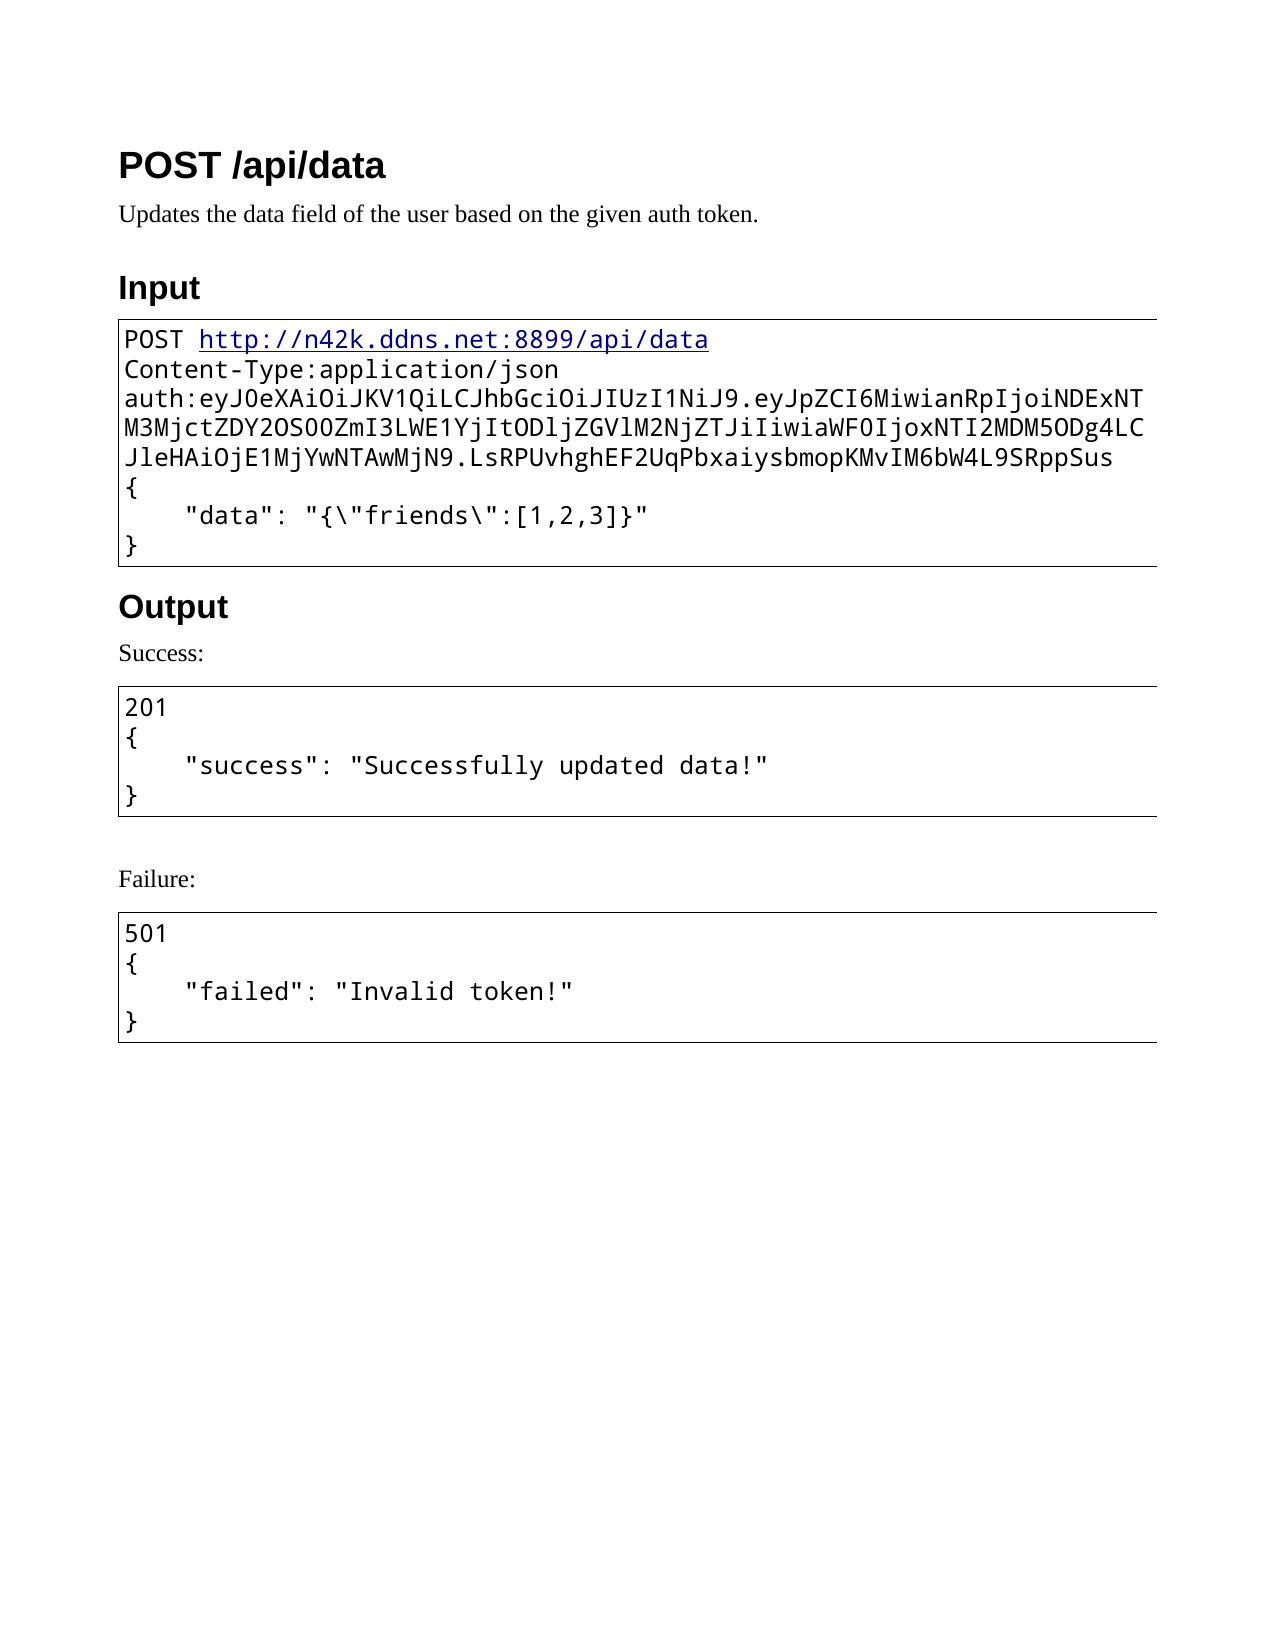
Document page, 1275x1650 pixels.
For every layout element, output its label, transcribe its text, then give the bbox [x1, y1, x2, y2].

table_header 501 { "failed": "Invalid token!" } [119, 913, 1157, 1042]
subtitle POST /api/data [118, 143, 1157, 187]
table_header POST http://n42k.ddns.net:8899/api/data Content-Type:application/json auth:eyJ0eXAiOiJKV1QiLCJhbGciOiJIUzI1NiJ9.eyJpZCI6MiwianRpIjoiNDExNTM3MjctZDY2OS00ZmI3LWE1YjItODljZGVlM2NjZTJiIiwiaWF0IjoxNTI2MDM5ODg4LCJleHAiOjE1MjYwNTAwMjN9.LsRPUvhghEF2UqPbxaiysbmopKMvIM6bW4L9SRppSus { "data": "{\"friends\":[1,2,3]}" } [119, 320, 1157, 566]
table_header 201 { "success": "Successfully updated data!" } [119, 687, 1157, 816]
subtitle Output [118, 587, 1157, 626]
text Success: [118, 638, 1157, 667]
text Failure: [118, 864, 1157, 893]
subtitle Input [118, 268, 1157, 306]
text Updates the data field of the user based on the given auth token. [118, 199, 1157, 228]
